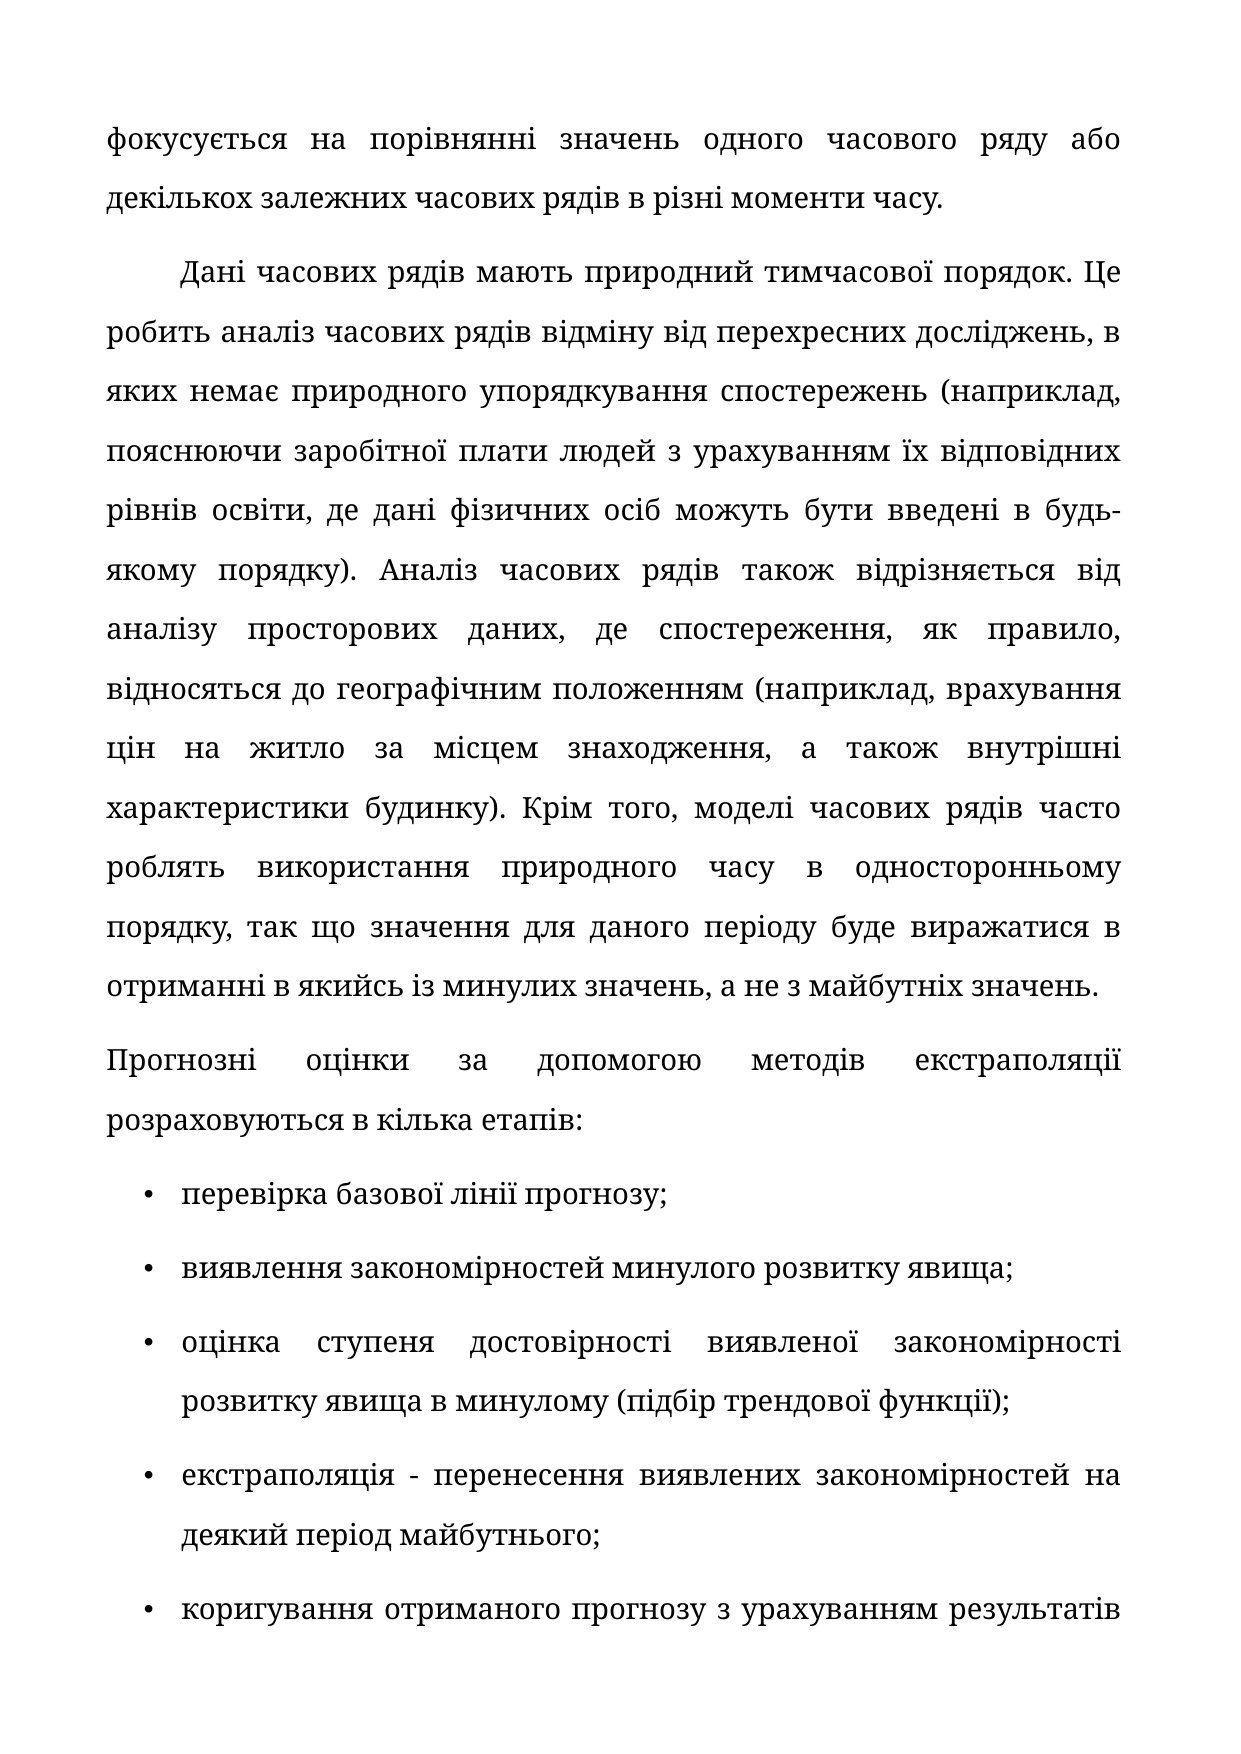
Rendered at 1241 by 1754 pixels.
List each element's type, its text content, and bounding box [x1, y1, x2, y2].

list оцінка ступеня достовірності виявленої закономірності розвитку явища в минулому (підбір трендової функції); [144, 1321, 1122, 1420]
list виявлення закономірностей минулого розвитку явища; [144, 1247, 1122, 1287]
list екстраполяція - перенесення виявлених закономірностей на деякий період майбутнього; [144, 1455, 1122, 1554]
text фокусується на порівнянні значень одного часового ряду або декількох залежних часових рядів в різні моменти часу. [106, 118, 1122, 217]
text Прогнозні оцінки за допомогою методів екстраполяції розраховуються в кілька етапів: [106, 1039, 1122, 1139]
list перевірка базової лінії прогнозу; [144, 1173, 1122, 1213]
text Дані часових рядів мають природний тимчасової порядок. Це робить аналіз часових рядів відміну від перехресних досліджень, в яких немає природного упорядкування спостережень (наприклад, пояснюючи заробітної плати людей з урахуванням їх відповідних рівнів освіти, де дані фізичних осіб можуть бути введені в будь-якому порядку). Аналіз часових рядів також відрізняється від аналізу просторових даних, де спостереження, як правило, відносяться до географічним положенням (наприклад, врахування цін на житло за місцем знаходження, а також внутрішні характеристики будинку). Крім того, моделі часових рядів часто роблять використання природного часу в односторонньому порядку, так що значення для даного періоду буде виражатися в отриманні в якийсь із минулих значень, а не з майбутніх значень. [106, 252, 1122, 1005]
list коригування отриманого прогнозу з урахуванням результатів [144, 1588, 1122, 1628]
